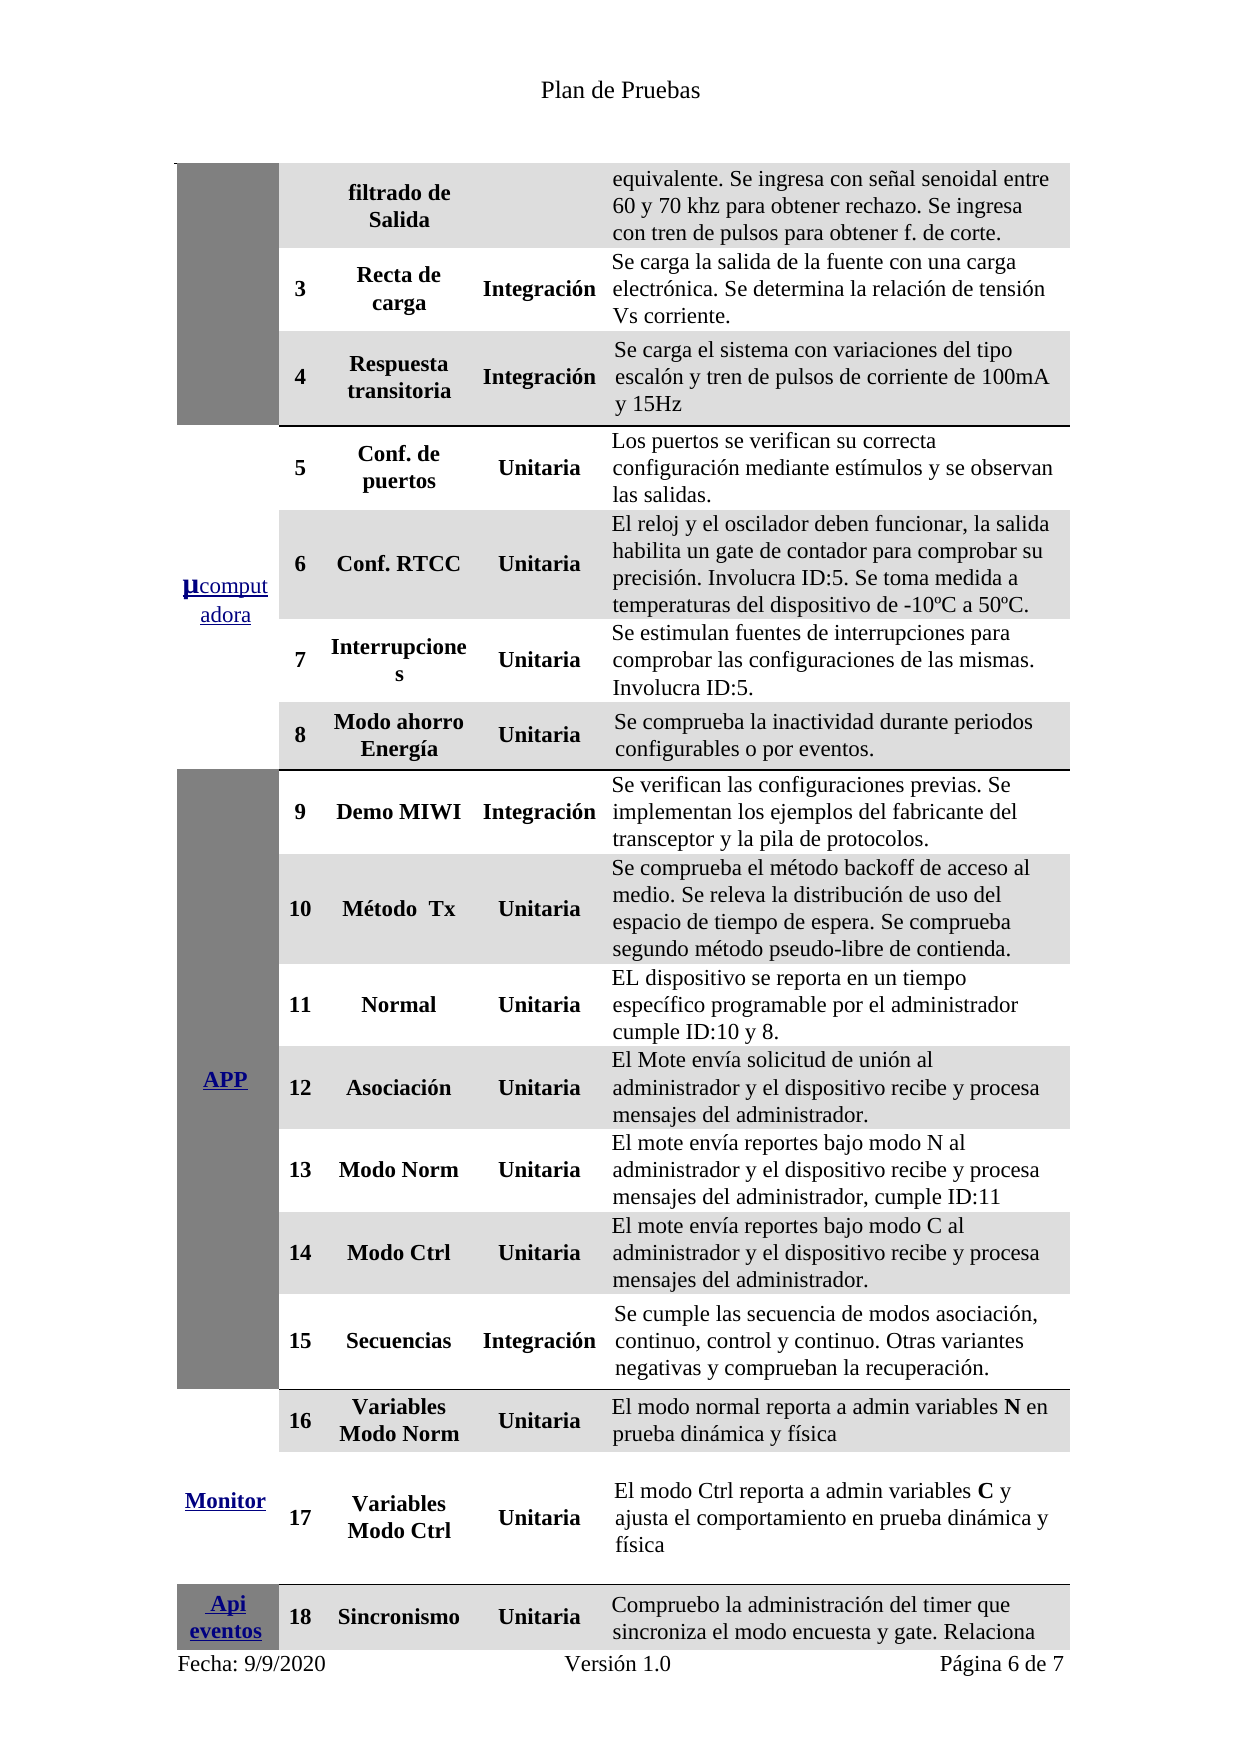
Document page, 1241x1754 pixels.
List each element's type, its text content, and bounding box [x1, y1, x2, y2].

table_cell Unitaria [477, 854, 608, 964]
table_cell 8 [279, 702, 327, 769]
table_cell [477, 163, 608, 248]
table_cell Unitaria [477, 702, 608, 769]
table_cell Unitaria [477, 510, 608, 619]
table_cell Modo Norm [327, 1129, 477, 1212]
table_cell 4 [279, 331, 327, 425]
table_cell Se verifican las configuraciones previas. Se implementan los ejemplos del fabricante del transceptor y la pila de protocolos. [608, 771, 1070, 854]
table_cell Se carga la salida de la fuente con una carga electrónica. Se determina la relación de tensión Vs corriente. [608, 248, 1070, 331]
table_cell El Mote envía solicitud de unión al administrador y el dispositivo recibe y procesa mensajes del administrador. [608, 1046, 1070, 1129]
table_cell 18 [279, 1585, 327, 1650]
table_cell Se estimulan fuentes de interrupciones para comprobar las configuraciones de las mismas. Involucra ID:5. [608, 619, 1070, 702]
table_cell Se carga el sistema con variaciones del tipo escalón y tren de pulsos de corriente de 100mA y 15Hz [608, 331, 1070, 425]
table_cell μcomputadora [177, 425, 279, 769]
table_cell 7 [279, 619, 327, 702]
table_cell Integración [477, 771, 608, 854]
table_cell Integración [477, 331, 608, 425]
table_cell 16 [279, 1390, 327, 1452]
table_cell 17 [279, 1452, 327, 1584]
table_cell 10 [279, 854, 327, 964]
table_cell Sincronismo [327, 1585, 477, 1650]
table_cell equivalente. Se ingresa con señal senoidal entre 60 y 70 khz para obtener rechazo. Se ingresa con tren de pulsos para obtener f. de corte. [608, 163, 1070, 248]
table_cell 9 [279, 771, 327, 854]
table_cell Se comprueba el método backoff de acceso al medio. Se releva la distribución de uso del espacio de tiempo de espera. Se comprueba segundo método pseudo-libre de contienda. [608, 854, 1070, 964]
table_cell 12 [279, 1046, 327, 1129]
table_cell El mote envía reportes bajo modo N al administrador y el dispositivo recibe y procesa mensajes del administrador, cumple ID:11 [608, 1129, 1070, 1212]
table_cell Compruebo la administración del timer que sincroniza el modo encuesta y gate. Relaciona [608, 1585, 1070, 1650]
table_cell El reloj y el oscilador deben funcionar, la salida habilita un gate de contador para comprobar su precisión. Involucra ID:5. Se toma medida a temperaturas del dispositivo de -10ºC a 50ºC. [608, 510, 1070, 619]
table_cell Demo MIWI [327, 771, 477, 854]
table_cell Unitaria [477, 964, 608, 1046]
table_cell Unitaria [477, 1452, 608, 1584]
table_cell Variables Modo Ctrl [327, 1452, 477, 1584]
table_cell El modo normal reporta a admin variables N en prueba dinámica y física [608, 1390, 1070, 1452]
table_cell Conf. de puertos [327, 427, 477, 509]
table_cell Conf. RTCC [327, 510, 477, 619]
table_cell 3 [279, 248, 327, 331]
table_cell Modo Ctrl [327, 1212, 477, 1294]
table_cell Asociación [327, 1046, 477, 1129]
table_cell Secuencias [327, 1295, 477, 1389]
table_cell El modo Ctrl reporta a admin variables C y ajusta el comportamiento en prueba dinámica y física [608, 1452, 1070, 1584]
table_cell Integración [477, 248, 608, 331]
table_cell 15 [279, 1295, 327, 1389]
table_cell Unitaria [477, 619, 608, 702]
table_cell Modo ahorro Energía [327, 702, 477, 769]
table_cell Unitaria [477, 1212, 608, 1294]
table_cell [279, 163, 327, 248]
table_cell Recta de carga [327, 248, 477, 331]
table_cell Unitaria [477, 1585, 608, 1650]
table_cell Se cumple las secuencia de modos asociación, continuo, control y continuo. Otras variantes negativas y comprueban la recuperación. [608, 1295, 1070, 1389]
table_cell Respuesta transitoria [327, 331, 477, 425]
table_cell Monitor [177, 1389, 279, 1584]
table_cell 6 [279, 510, 327, 619]
table_cell EL dispositivo se reporta en un tiempo específico programable por el administrador cumple ID:10 y 8. [608, 964, 1070, 1046]
table_cell Api eventos [177, 1584, 279, 1650]
table_cell 5 [279, 427, 327, 509]
table_cell Se comprueba la inactividad durante periodos configurables o por eventos. [608, 702, 1070, 769]
table_cell APP [177, 769, 279, 1389]
table_cell Método Tx [327, 854, 477, 964]
table_cell Variables Modo Norm [327, 1390, 477, 1452]
table_cell Los puertos se verifican su correcta configuración mediante estímulos y se observan las salidas. [608, 427, 1070, 509]
table_cell filtrado de Salida [327, 163, 477, 248]
table_cell El mote envía reportes bajo modo C al administrador y el dispositivo recibe y procesa mensajes del administrador. [608, 1212, 1070, 1294]
table_cell Unitaria [477, 1046, 608, 1129]
table_cell 11 [279, 964, 327, 1046]
table_cell Unitaria [477, 1390, 608, 1452]
table_cell Unitaria [477, 427, 608, 509]
table_cell Unitaria [477, 1129, 608, 1212]
table_cell Normal [327, 964, 477, 1046]
table_cell Integración [477, 1295, 608, 1389]
table_cell 13 [279, 1129, 327, 1212]
table_cell [177, 163, 279, 425]
table_cell Interrupciones [327, 619, 477, 702]
table_cell 14 [279, 1212, 327, 1294]
